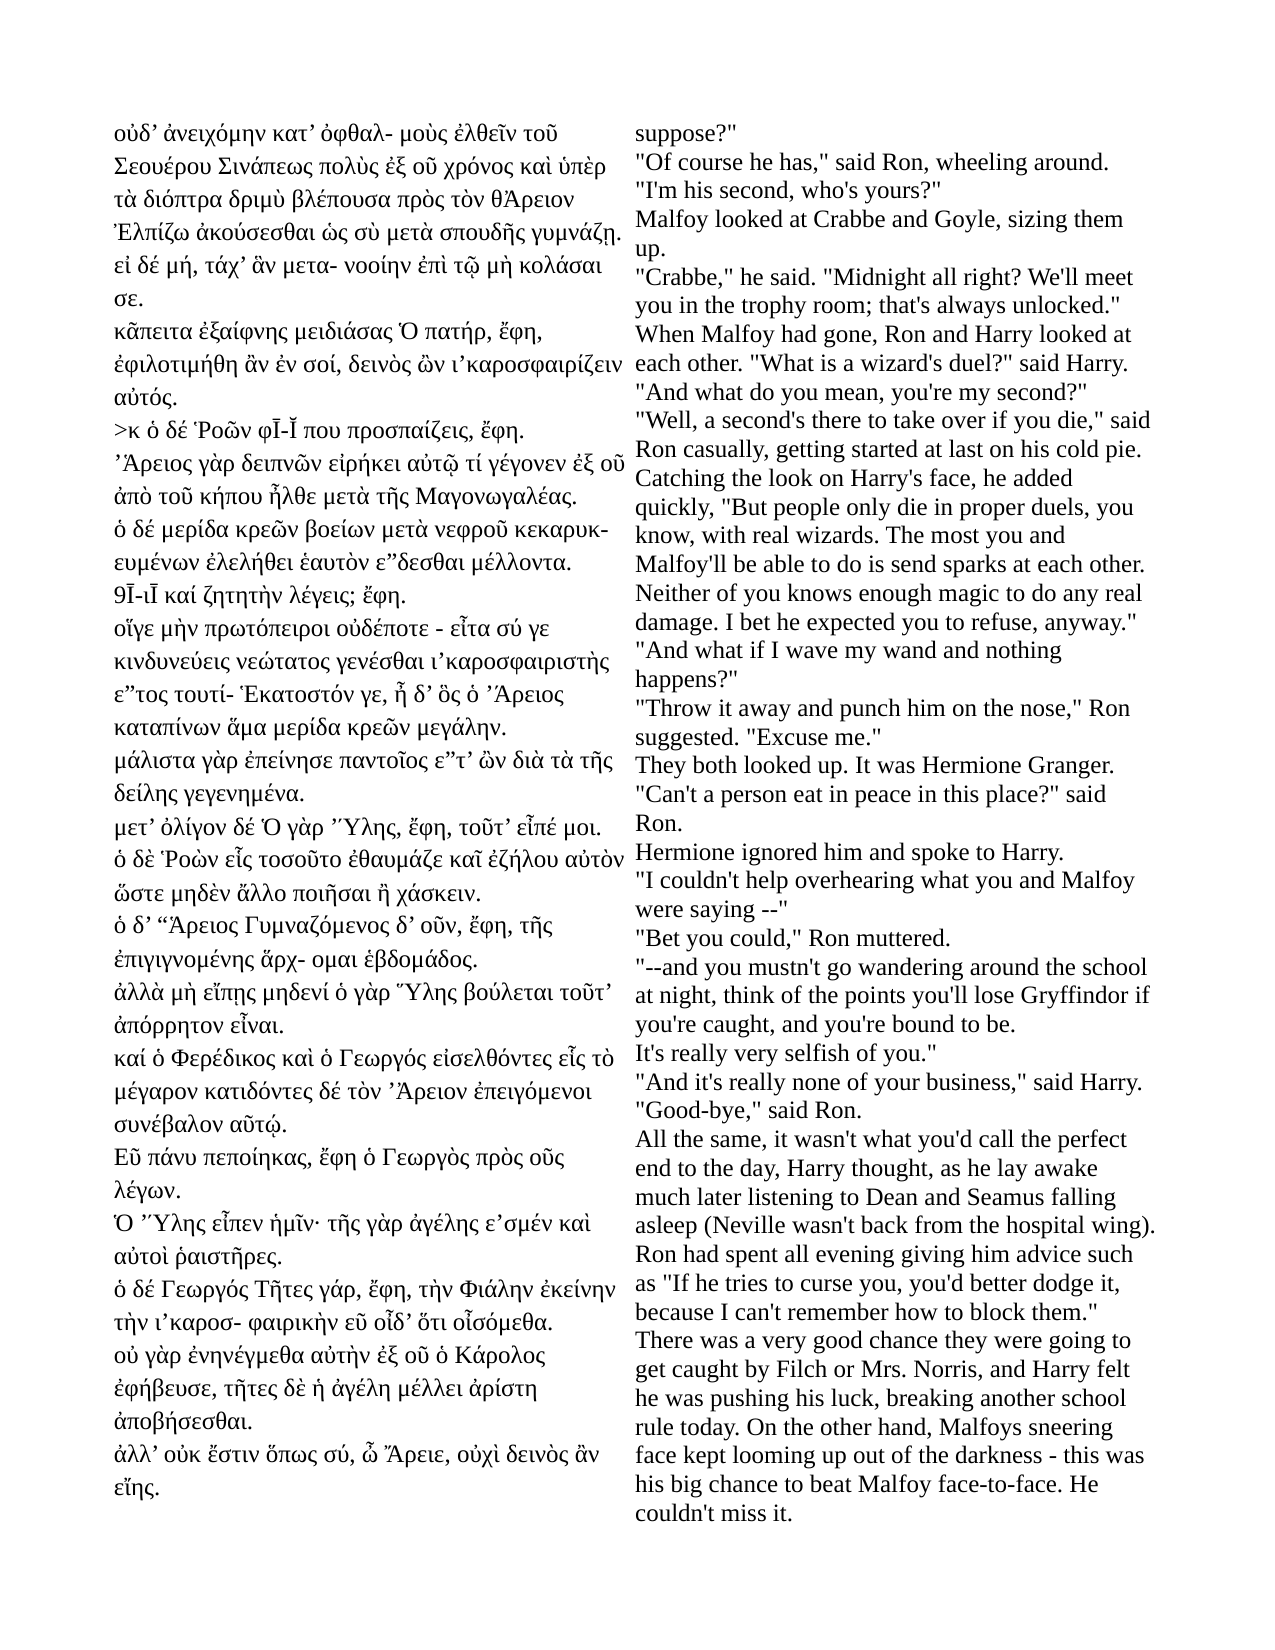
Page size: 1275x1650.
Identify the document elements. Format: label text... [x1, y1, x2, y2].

table_cell suppose?" "Of course he has," said Ron, wheeling around. "I'm his second, who's yours?" Malfoy looked at Crabbe and Goyle, sizing them up. "Crabbe," he said. "Midnight all right? We'll meet you in the trophy room; that's always unlocked." When Malfoy had gone, Ron and Harry looked at each other. "What is a wizard's duel?" said Harry. "And what do you mean, you're my second?" "Well, a second's there to take over if you die," said Ron casually, getting started at last on his cold pie. Catching the look on Harry's face, he added quickly, "But people only die in proper duels, you know, with real wizards. The most you and Malfoy'll be able to do is send sparks at each other. Neither of you knows enough magic to do any real damage. I bet he expected you to refuse, anyway." "And what if I wave my wand and nothing happens?" "Throw it away and punch him on the nose," Ron suggested. "Excuse me." They both looked up. It was Hermione Granger. "Can't a person eat in peace in this place?" said Ron. Hermione ignored him and spoke to Harry. "I couldn't help overhearing what you and Malfoy were saying --" "Bet you could," Ron muttered. "--and you mustn't go wandering around the school at night, think of the points you'll lose Gryffindor if you're caught, and you're bound to be. It's really very selfish of you." "And it's really none of your business," said Harry. "Good-bye," said Ron. All the same, it wasn't what you'd call the perfect end to the day, Harry thought, as he lay awake much later listening to Dean and Seamus falling asleep (Neville wasn't back from the hospital wing). Ron had spent all evening giving him advice such as "If he tries to curse you, you'd better dodge it, because I can't remember how to block them." There was a very good chance they were going to get caught by Filch or Mrs. Norris, and Harry felt he was pushing his luck, breaking another school rule today. On the other hand, Malfoys sneering face kept looming up out of the darkness - this was his big chance to beat Malfoy face-to-face. He couldn't miss it. [635, 118, 1157, 1527]
table_cell οὐδ’ ἀνειχόμην κατ’ ὀφθαλ- μοὺς ἐλθεῖν τοῦ Σεουέρου Σινάπεως πολὺς ἐξ οῦ χρόνος καὶ ὑπὲρ τὰ διόπτρα δριμὺ βλέπουσα πρὸς τὸν θἈρειον Ἐλπίζω ἀκούσεσθαι ὡς σὺ μετὰ σπουδῆς γυμνάζῃ. εἰ δέ μή, τάχ’ ἃν μετα- νοοίην ἐπὶ τῷ μὴ κολάσαι σε. κᾶπειτα ἐξαίφνης μειδιάσας Ὁ πατήρ, ἔφη, ἐφιλοτιμήθη ἂν ἐν σοί, δεινὸς ὢν ι’καροσφαιρίζειν αὐτός. >κ ὁ δέ Ῥοῶν φῙ-Ῐ που προσπαίζεις, ἔφη. ’Ἁρειος γὰρ δειπνῶν εἰρήκει αὐτῷ τί γέγονεν ἐξ οῦ ἀπὸ τοῦ κήπου ἦλθε μετὰ τῆς Μαγονωγαλέας. ὁ δέ μερίδα κρεῶν βοείων μετὰ νεφροῦ κεκαρυκ- ευμένων ἐλελήθει ἑαυτὸν ε”δεσθαι μέλλοντα. 9Ῑ-ιῙ καί ζητητὴν λέγεις; ἔφη. οἵγε μὴν πρωτόπειροι οὐδέποτε - εἶτα σύ γε κινδυνεύεις νεώτατος γενέσθαι ι’καροσφαιριστὴς ε”τος τουτί- Ἑκατοστόν γε, ἦ δ’ ὃς ὁ ’Άρειος καταπίνων ἅμα μερίδα κρεῶν μεγάλην. μάλιστα γὰρ ἐπείνησε παντοῖος ε”τ’ ὢν διὰ τὰ τῆς δείλης γεγενημένα. μετ’ ὀλίγον δέ Ὁ γὰρ ’Ύλης, ἔφη, τοῦτ’ εἶπέ μοι. ὁ δὲ Ῥοὼν εἷς τοσοῦτο ἐθαυμάζε καῖ ἐζήλου αὐτὸν ὥστε μηδὲν ἄλλο ποιῆσαι ἢ χάσκειν. ὁ δ’ “Ἁρειος Γυμναζόμενος δ’ οῦν, ἔφη, τῆς ἐπιγιγνομένης ἅρχ- ομαι ἑβδομάδος. ἀλλὰ μὴ εἴπῃς μηδενί ὁ γὰρ Ὕλης βούλεται τοῦτ’ ἀπόρρητον εἶναι. καί ὁ Φερέδικος καὶ ὁ Γεωργός εἰσελθόντες εἷς τὸ μέγαρον κατιδόντες δέ τὸν ’Ἀρειον ἐπειγόμενοι συνέβαλον αῦτῴ. Εῦ πάνυ πεποίηκας, ἔφη ὁ Γεωργὸς πρὸς οῦς λέγων. Ὁ ’Ύλης εἶπεν ἡμῖν· τῆς γὰρ ἀγέλης ε’σμέν καὶ αὐτοὶ ῥαιστῆρες. ὁ δέ Γεωργός Τῆτες γάρ, ἔφη, τὴν Φιάλην ἐκείνην τὴν ι’καροσ- φαιρικὴν εῦ οἶδ’ ὅτι οἶσόμεθα. οὐ γὰρ ἐνηνέγμεθα αὐτὴν ἐξ οῦ ὁ Κάρολος ἐφήβευσε, τῆτες δὲ ἡ ἀγέλη μέλλει ἀρίστη ἀποβήσεσθαι. ἀλλ’ οὐκ ἔστιν ὅπως σύ, ὦ Ἄρειε, οὐχὶ δεινὸς ἂν εἴης. [114, 118, 635, 1527]
